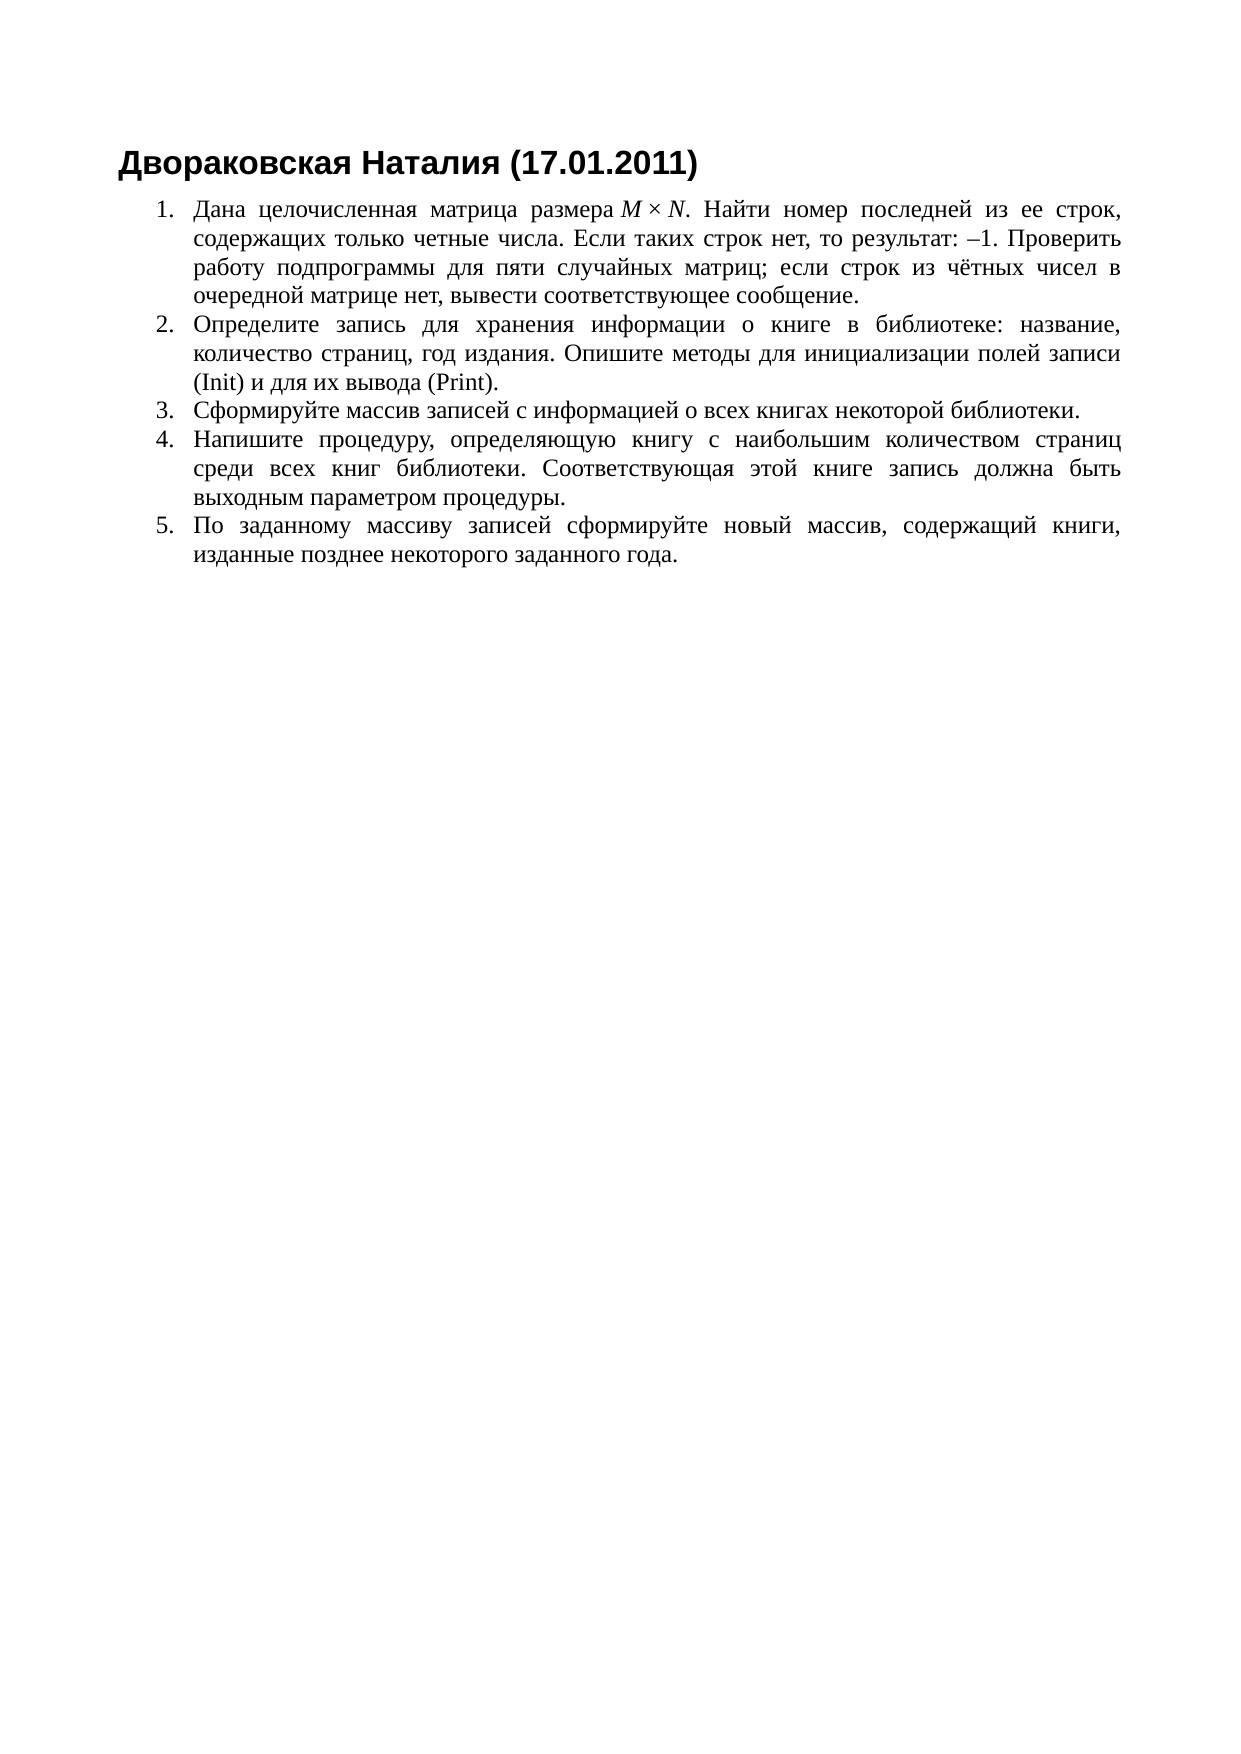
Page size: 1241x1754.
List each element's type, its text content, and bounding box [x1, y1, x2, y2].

subtitle Двораковская Наталия (17.01.2011) [118, 143, 1122, 182]
list По заданному массиву записей сформируйте новый массив, содержащий книги, изданные позднее некоторого заданного года. [156, 511, 1122, 568]
list Определите запись для хранения информации о книге в библиотеке: название, количество страниц, год издания. Опишите методы для инициализации полей записи (Init) и для их вывода (Print). [156, 309, 1122, 396]
list Сформируйте массив записей с информацией о всех книгах некоторой библиотеки. [156, 396, 1122, 424]
list Напишите процедуру, определяющую книгу с наибольшим количеством страниц среди всех книг библиотеки. Соответствующая этой книге запись должна быть выходным параметром процедуры. [156, 424, 1122, 511]
list Дана целочисленная матрица размера M × N. Найти номер последней из ее строк, содержащих только четные числа. Если таких строк нет, то результат: –1. Проверить работу подпрограммы для пяти случайных матриц; если строк из чётных чисел в очередной матрице нет, вывести соответствующее сообщение. [156, 194, 1122, 309]
